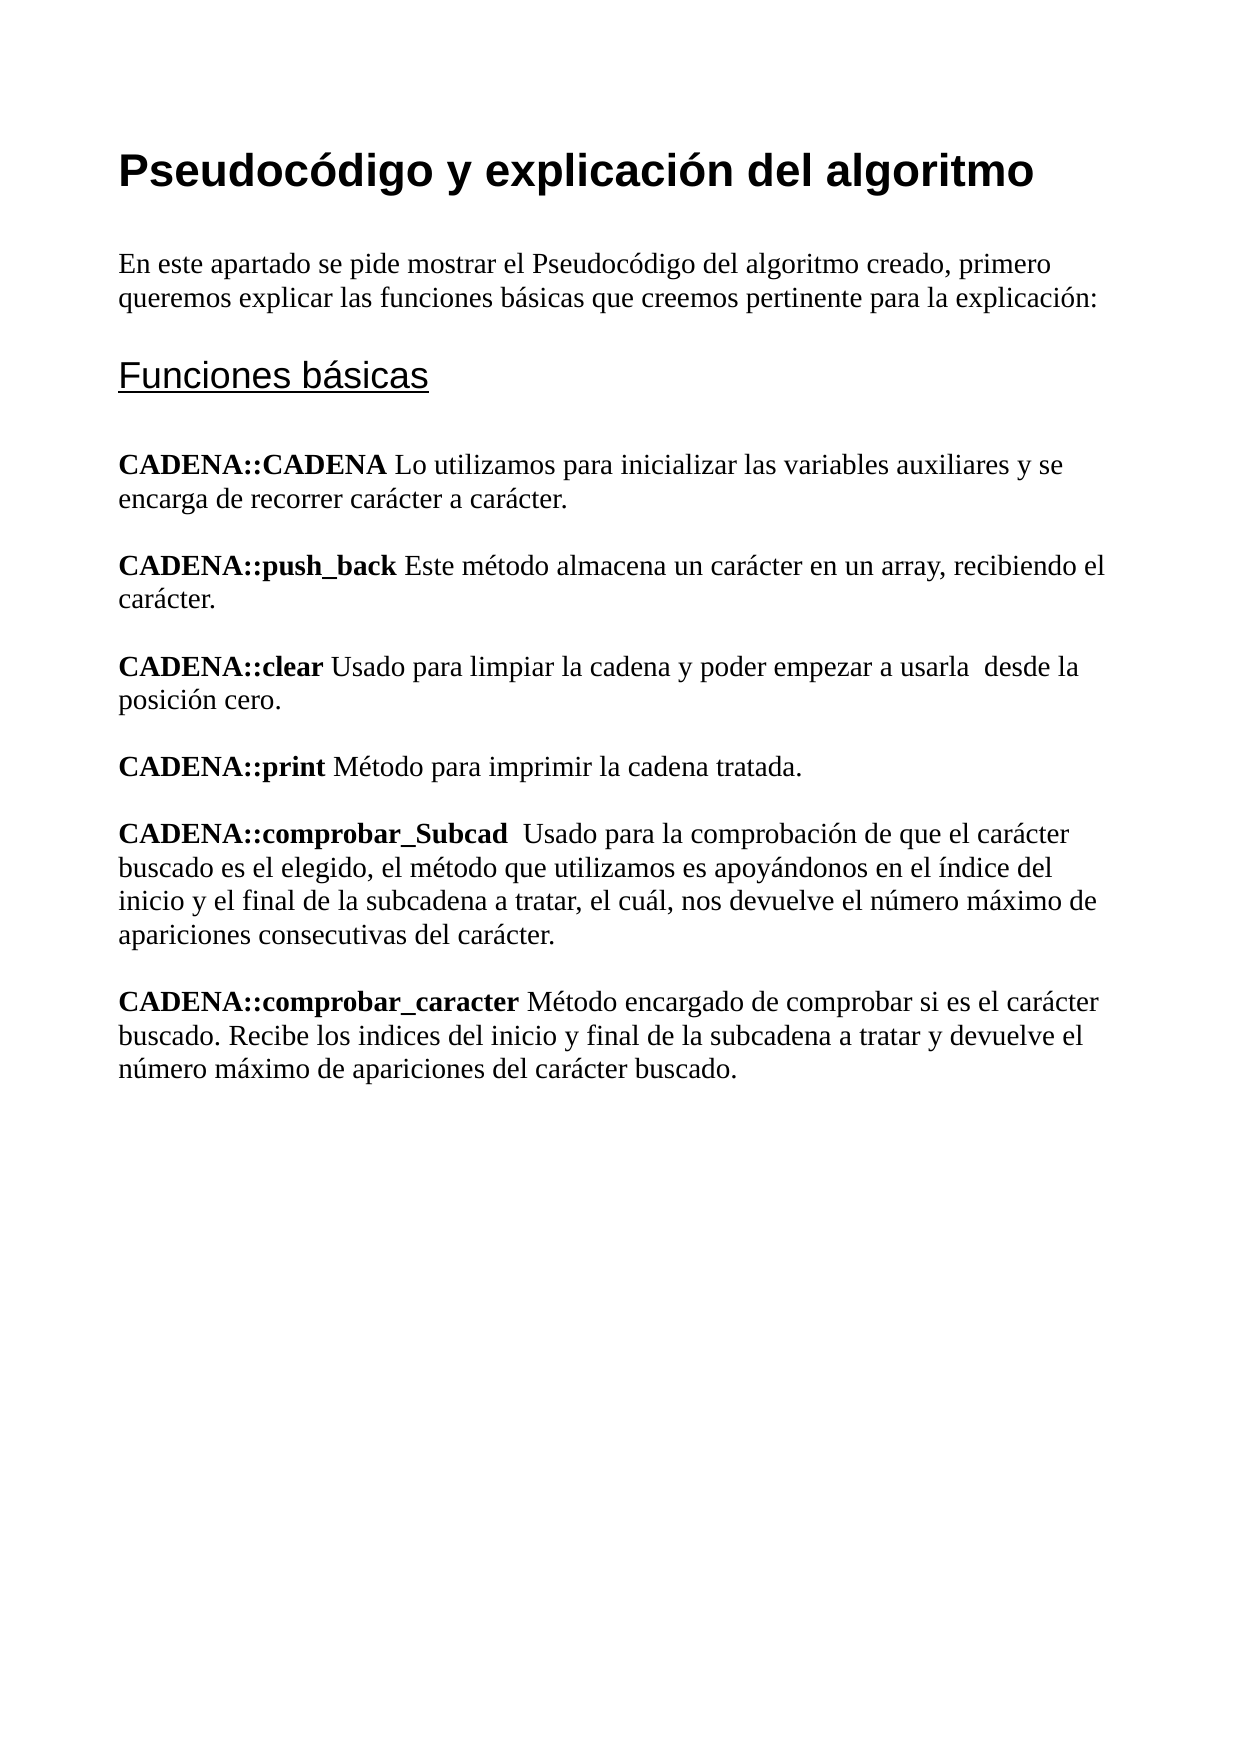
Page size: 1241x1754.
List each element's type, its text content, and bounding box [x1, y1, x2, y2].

subtitle Funciones básicas [118, 353, 1122, 397]
text En este apartado se pide mostrar el Pseudocódigo del algoritmo creado, primero queremos explicar las funciones básicas que creemos pertinente para la explicación: [118, 247, 1122, 314]
title Pseudocódigo y explicación del algoritmo [118, 143, 1122, 196]
text CADENA::CADENA Lo utilizamos para inicializar las variables auxiliares y se encarga de recorrer carácter a carácter. [118, 447, 1122, 514]
text CADENA::push_back Este método almacena un carácter en un array, recibiendo el carácter. [118, 548, 1122, 615]
text CADENA::comprobar_caracter Método encargado de comprobar si es el carácter buscado. Recibe los indices del inicio y final de la subcadena a tratar y devuelve el número máximo de apariciones del carácter buscado. [118, 984, 1122, 1085]
text CADENA::comprobar_Subcad Usado para la comprobación de que el carácter buscado es el elegido, el método que utilizamos es apoyándonos en el índice del inicio y el final de la subcadena a tratar, el cuál, nos devuelve el número máximo de apariciones consecutivas del carácter. [118, 816, 1122, 951]
text CADENA::print Método para imprimir la cadena tratada. [118, 749, 1122, 783]
text CADENA::clear Usado para limpiar la cadena y poder empezar a usarla desde la posición cero. [118, 649, 1122, 716]
